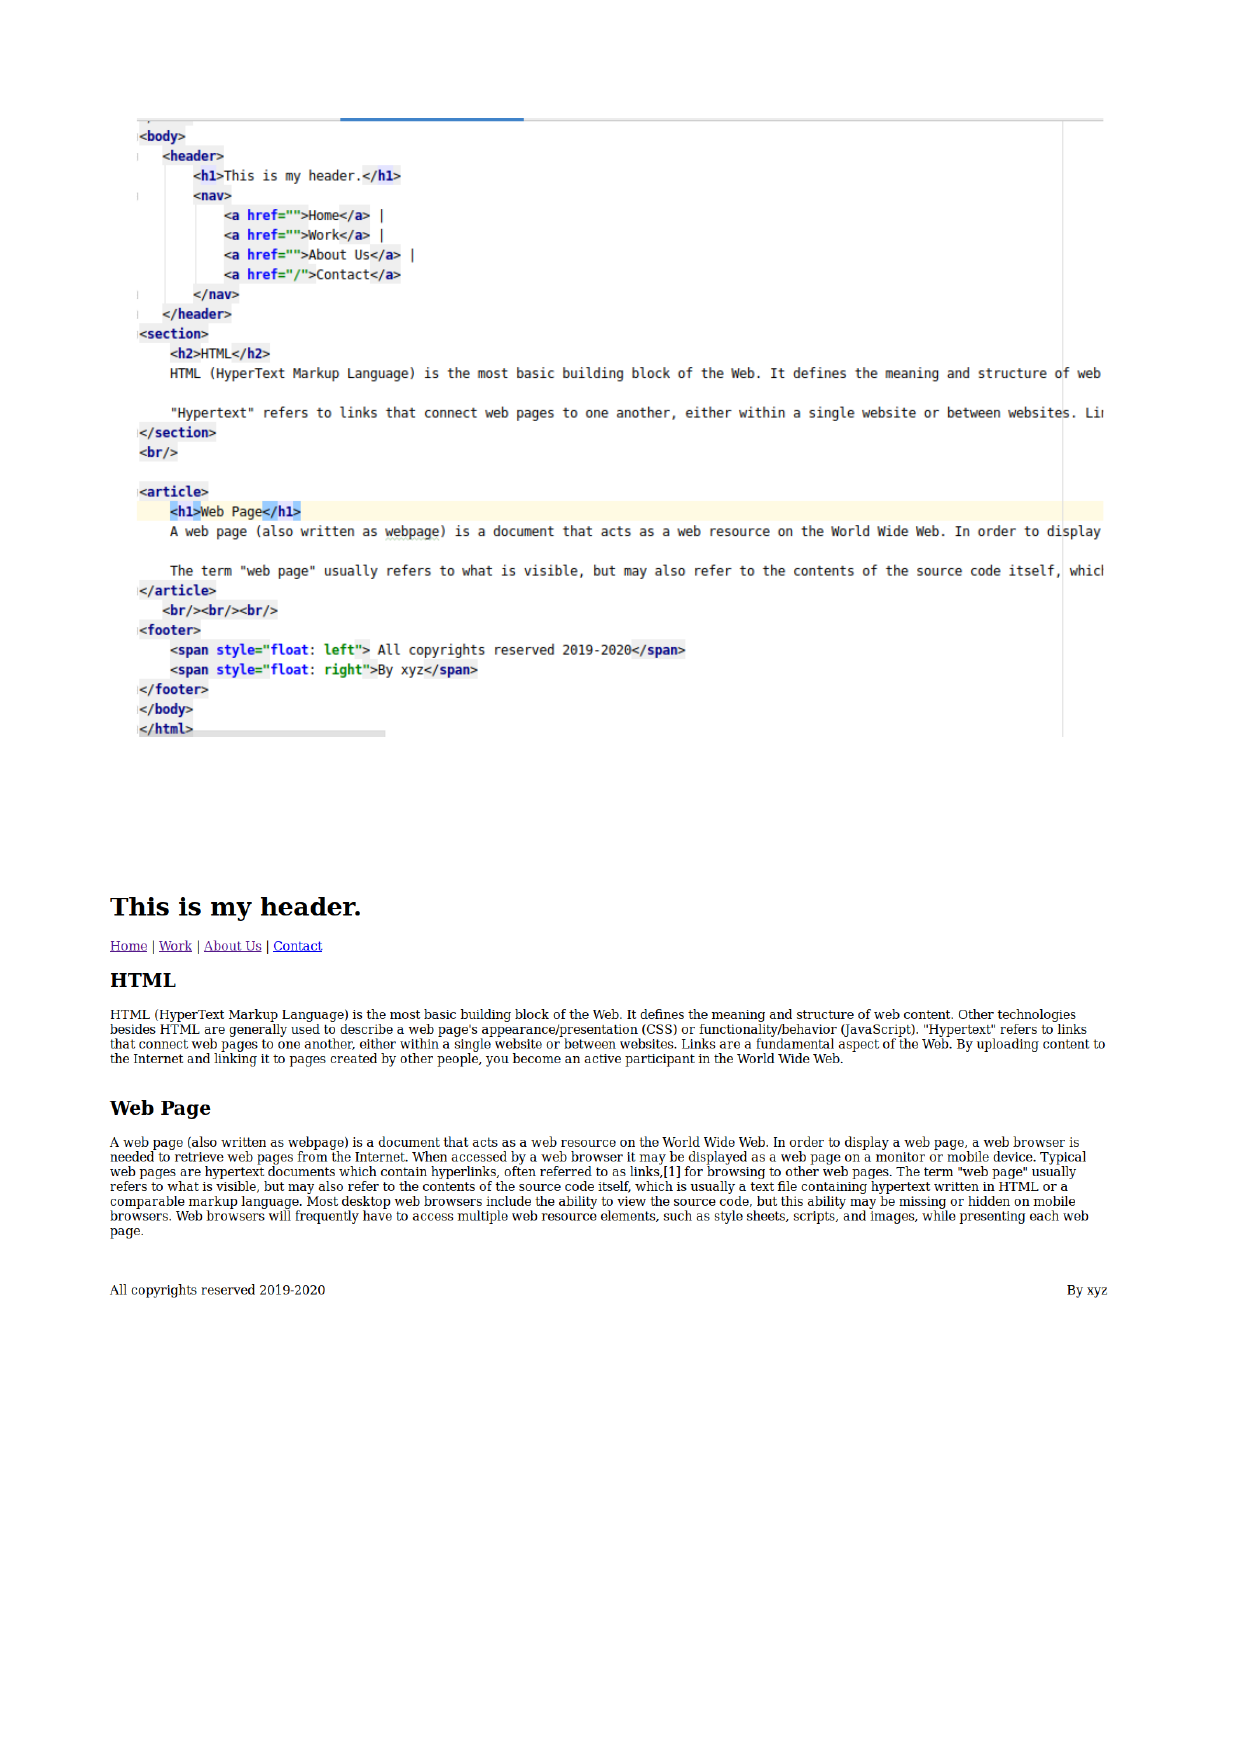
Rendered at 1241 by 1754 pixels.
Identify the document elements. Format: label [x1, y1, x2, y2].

picture [108, 877, 1113, 1333]
picture [136, 118, 1104, 737]
